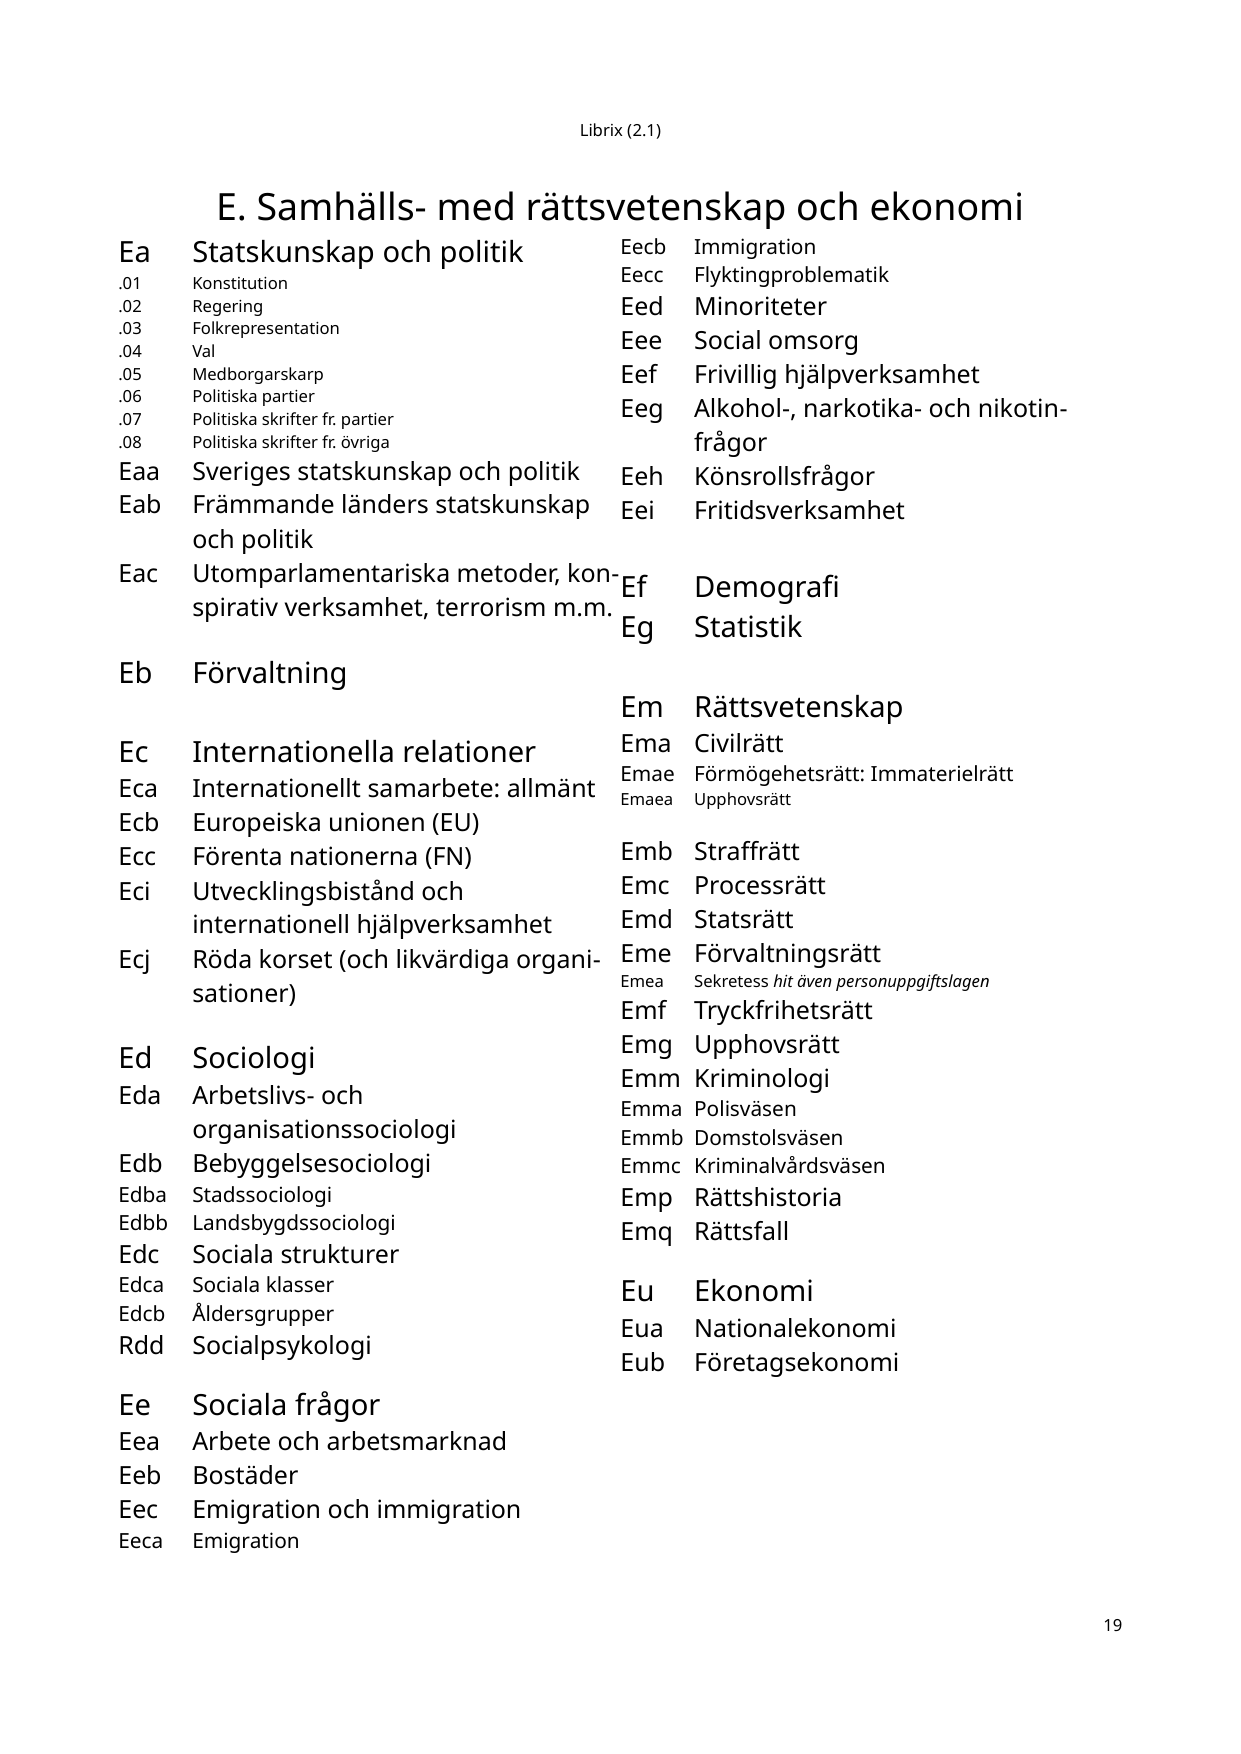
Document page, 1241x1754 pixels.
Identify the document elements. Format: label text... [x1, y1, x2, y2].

text Eed Minoriteter [620, 289, 1122, 323]
text Eab Främmande länders statskunskap och politik [118, 487, 620, 555]
text Eec Emigration och immigration [118, 1492, 620, 1526]
text Emb Straffrätt [620, 833, 1122, 867]
text .05 Medborgarskarp [118, 362, 620, 385]
text .02 Regering [118, 294, 620, 317]
text Emp Rättshistoria [620, 1180, 1122, 1214]
text Eub Företagsekonomi [620, 1344, 1122, 1378]
text .06 Politiska partier [118, 385, 620, 408]
text Ema Civilrätt [620, 726, 1122, 759]
text Eea Arbete och arbetsmarknad [118, 1424, 620, 1458]
text Eei Fritidsverksamhet [620, 493, 1122, 527]
text Ea Statskunskap och politik [118, 232, 620, 271]
text Eca Internationellt samarbete: allmänt [118, 771, 620, 805]
text Emf Tryckfrihetsrätt [620, 992, 1122, 1026]
text Ecc Förenta nationerna (FN) [118, 839, 620, 873]
subtitle E. Samhälls- med rättsvetenskap och ekonomi [118, 181, 1122, 232]
text Edb Bebyggelsesociologi [118, 1146, 620, 1180]
text Eb Förvaltning [118, 652, 620, 692]
text Eecc Flyktingproblematik [620, 260, 1122, 289]
text .01 Konstitution [118, 271, 620, 294]
text Emm Kriminologi [620, 1061, 1122, 1094]
text Ec Internationella relationer [118, 731, 620, 771]
text Eeca Emigration [118, 1526, 620, 1554]
text .08 Politiska skrifter fr. övriga [118, 430, 620, 453]
text Ed Sociologi [118, 1038, 620, 1077]
text Eme Förvaltningsrätt [620, 936, 1122, 970]
text Eeh Könsrollsfrågor [620, 459, 1122, 493]
text Eeb Bostäder [118, 1458, 620, 1492]
text Emmc Kriminalvårdsväsen [620, 1151, 1122, 1180]
text Eda Arbetslivs- och organisationssociologi [118, 1077, 620, 1146]
text Emma Polisväsen [620, 1094, 1122, 1123]
text Eci Utvecklingsbistånd och internationell hjälpverksamhet [118, 873, 620, 941]
text Emmb Domstolsväsen [620, 1123, 1122, 1151]
text Rdd Socialpsykologi [118, 1327, 620, 1362]
text Ee Sociala frågor [118, 1384, 620, 1424]
text Eu Ekonomi [620, 1271, 1122, 1310]
text Emc Processrätt [620, 867, 1122, 902]
text Emg Upphovsrätt [620, 1026, 1122, 1061]
text .04 Val [118, 339, 620, 362]
text Ef Demografi [620, 567, 1122, 606]
text Eeg Alkohol-, narkotika- och nikotin­frågor [620, 391, 1122, 459]
text Emea Sekretess hit även personuppgiftslagen [620, 970, 1122, 992]
text Edba Stadssociologi [118, 1180, 620, 1208]
text Ecj Röda korset (och likvärdiga organi­sationer) [118, 941, 620, 1009]
text Eaa Sveriges statskunskap och politik [118, 453, 620, 487]
text Eecb Immigration [620, 232, 1122, 260]
text Edc Sociala strukturer [118, 1237, 620, 1271]
text Eg Statistik [620, 606, 1122, 646]
text .07 Politiska skrifter fr. partier [118, 408, 620, 430]
text Ecb Europeiska unionen (EU) [118, 805, 620, 839]
text Edbb Landsbygdssociologi [118, 1208, 620, 1237]
text Eua Nationalekonomi [620, 1310, 1122, 1344]
text Edca Sociala klasser [118, 1271, 620, 1299]
text Emaea Upphovsrätt [620, 788, 1122, 811]
text Em Rättsvetenskap [620, 686, 1122, 726]
text Edcb Åldersgrupper [118, 1299, 620, 1327]
text .03 Folkrepresentation [118, 317, 620, 339]
text Eac Utomparlamentariska metoder, kon­spirativ verksamhet, terrorism m.m. [118, 555, 620, 623]
text Eee Social omsorg [620, 323, 1122, 357]
text Emd Statsrätt [620, 902, 1122, 936]
text Emq Rättsfall [620, 1214, 1122, 1248]
text Emae Förmögehetsrätt: Immaterielrätt [620, 759, 1122, 788]
text Eef Frivillig hjälpverksamhet [620, 357, 1122, 391]
